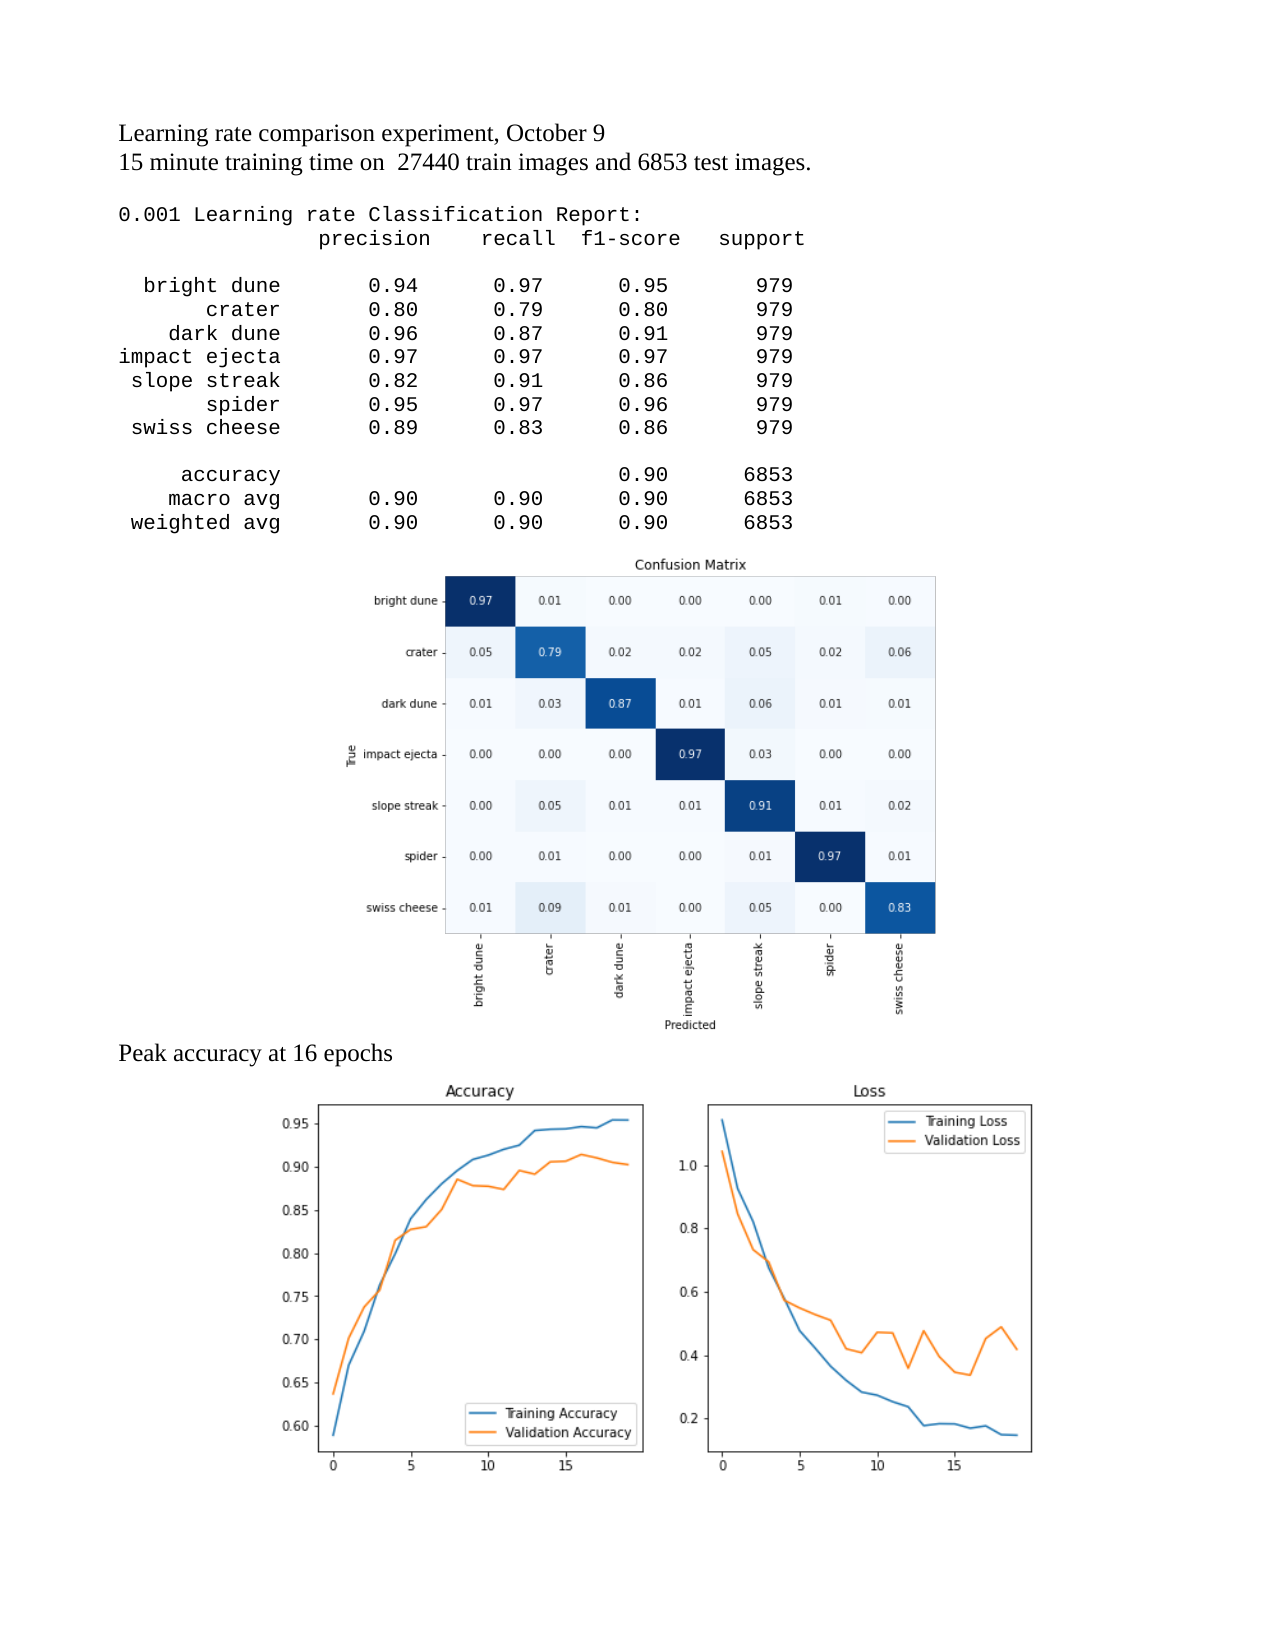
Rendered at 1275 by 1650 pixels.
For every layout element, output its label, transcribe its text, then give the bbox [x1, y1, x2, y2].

text weighted avg 0.90 0.90 0.90 6853 [118, 512, 1157, 535]
text accuracy 0.90 6853 [118, 464, 1157, 488]
text 0.001 Learning rate Classification Report: [118, 204, 1157, 228]
text dark dune 0.96 0.87 0.91 979 [118, 323, 1157, 346]
text slope streak 0.82 0.91 0.86 979 [118, 370, 1157, 393]
text bright dune 0.94 0.97 0.95 979 [118, 275, 1157, 299]
text macro avg 0.90 0.90 0.90 6853 [118, 488, 1157, 512]
text swiss cheese 0.89 0.83 0.86 979 [118, 417, 1157, 441]
text impact ejecta 0.97 0.97 0.97 979 [118, 346, 1157, 370]
picture [272, 1075, 1040, 1482]
picture [341, 551, 942, 1039]
text Learning rate comparison experiment, October 9 [118, 118, 1157, 147]
text crater 0.80 0.79 0.80 979 [118, 299, 1157, 323]
text 15 minute training time on 27440 train images and 6853 test images. [118, 147, 1157, 176]
text Peak accuracy at 16 epochs [118, 565, 1157, 1067]
text precision recall f1-score support [118, 228, 1157, 252]
text spider 0.95 0.97 0.96 979 [118, 393, 1157, 417]
